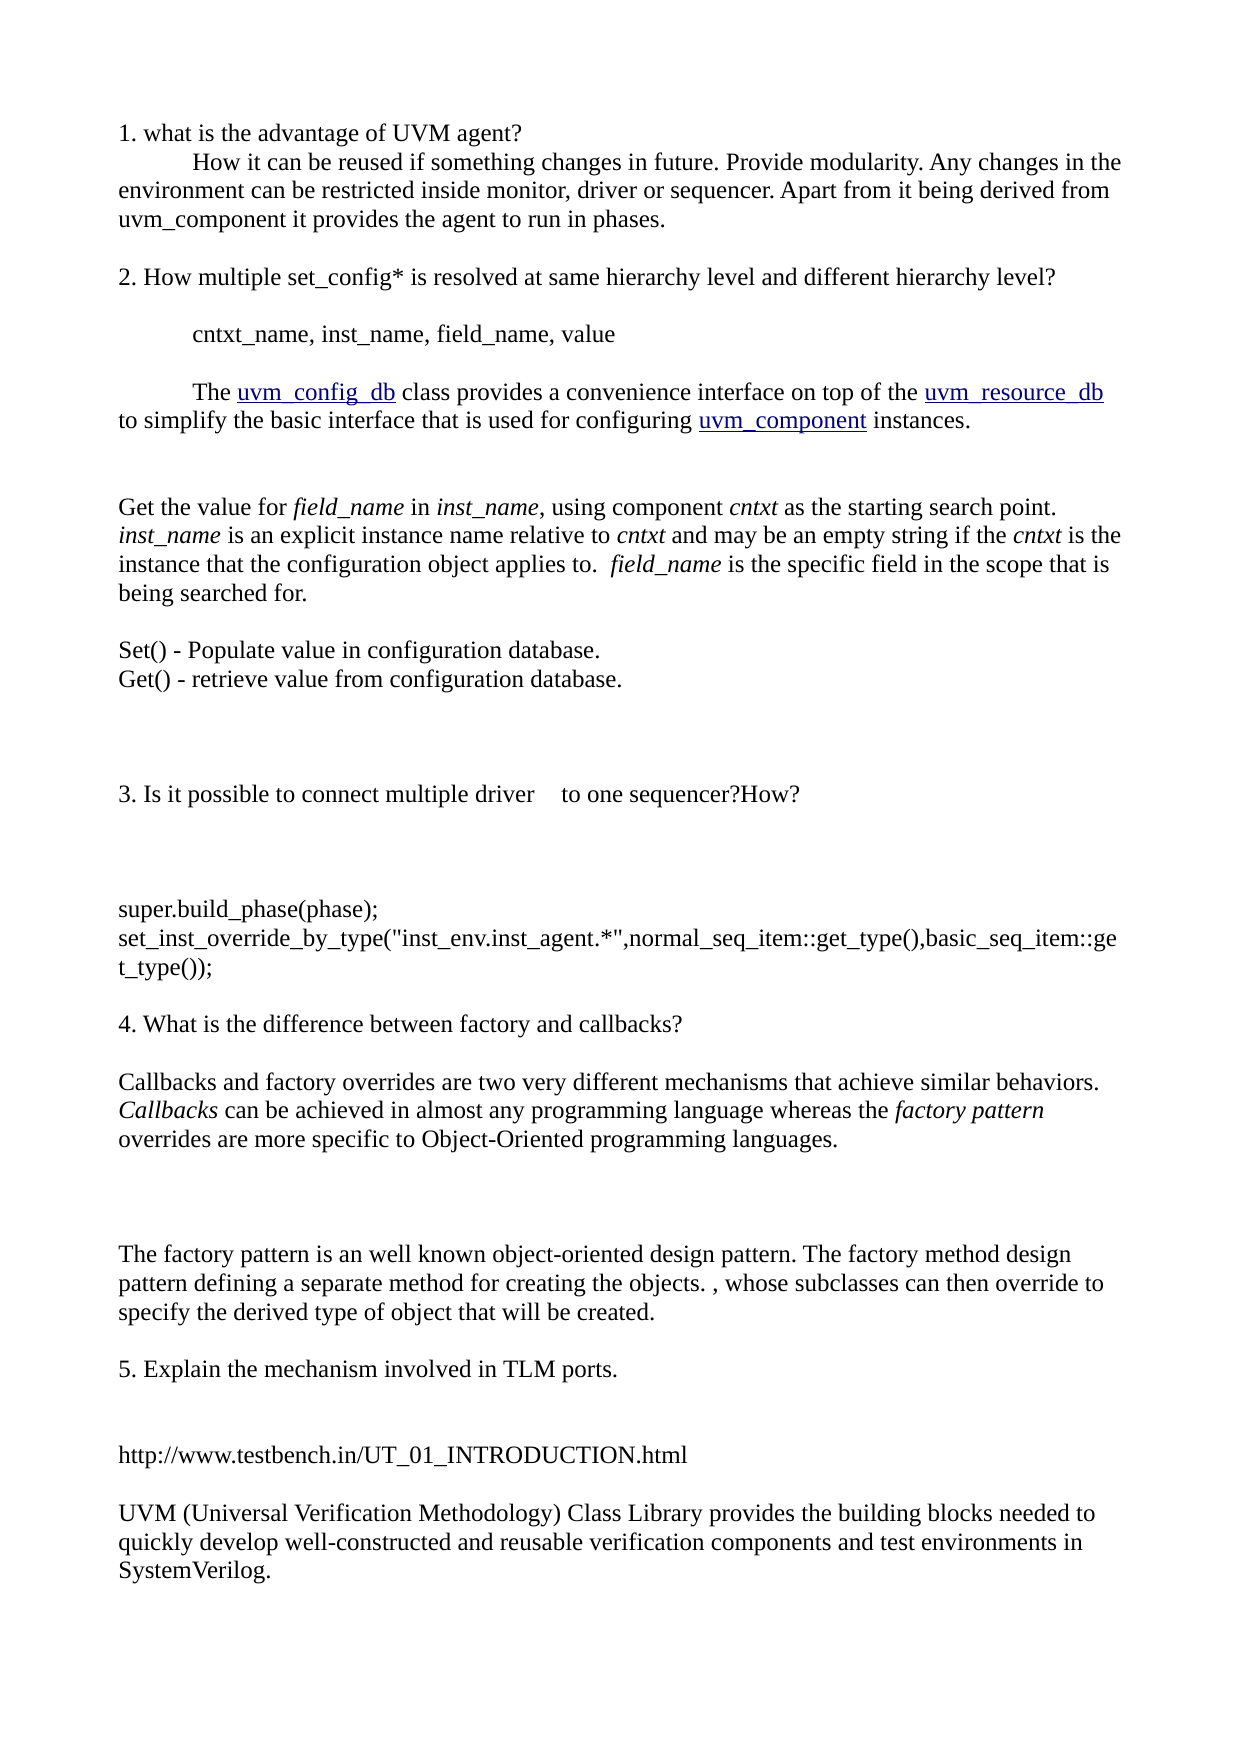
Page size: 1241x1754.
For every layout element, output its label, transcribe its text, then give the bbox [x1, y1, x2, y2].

text super.build_phase(phase); set_inst_override_by_type("inst_env.inst_agent.*",normal_seq_item::get_type(),basic_seq_item::get_type()); [118, 894, 1122, 981]
text 1. what is the advantage of UVM agent? [118, 118, 1122, 147]
text 4. What is the difference between factory and callbacks? [118, 1009, 1122, 1038]
text 5. Explain the mechanism involved in TLM ports. [118, 1354, 1122, 1383]
text 3. Is it possible to connect multiple driver to one sequencer?How? [118, 779, 1122, 808]
text Get() - retrieve value from configuration database. [118, 664, 1122, 693]
text The factory pattern is an well known object-oriented design pattern. The factory method design pattern defining a separate method for creating the objects. , whose subclasses can then override to specify the derived type of object that will be created. [118, 1239, 1122, 1326]
text 2. How multiple set_config* is resolved at same hierarchy level and different hierarchy level? [118, 262, 1122, 291]
text Set() - Populate value in configuration database. [118, 636, 1122, 664]
text UVM (Universal Verification Methodology) Class Library provides the building blocks needed to quickly develop well-constructed and reusable verification components and test environments in SystemVerilog. [118, 1498, 1122, 1613]
text Callbacks and factory overrides are two very different mechanisms that achieve similar behaviors. Callbacks can be achieved in almost any programming language whereas the factory pattern overrides are more specific to Object-Oriented programming languages. [118, 1067, 1122, 1153]
text Get the value for field_name in inst_name, using component cntxt as the starting search point. inst_name is an explicit instance name relative to cntxt and may be an empty string if the cntxt is the instance that the configuration object applies to. field_name is the specific field in the scope that is being searched for. [118, 492, 1122, 607]
text http://www.testbench.in/UT_01_INTRODUCTION.html [118, 1441, 1122, 1469]
text cntxt_name, inst_name, field_name, value [118, 319, 1122, 348]
text How it can be reused if something changes in future. Provide modularity. Any changes in the environment can be restricted inside monitor, driver or sequencer. Apart from it being derived from uvm_component it provides the agent to run in phases. [118, 147, 1122, 233]
text The uvm_config_db class provides a convenience interface on top of the uvm_resource_db to simplify the basic interface that is used for configuring uvm_component instances. [118, 377, 1122, 434]
